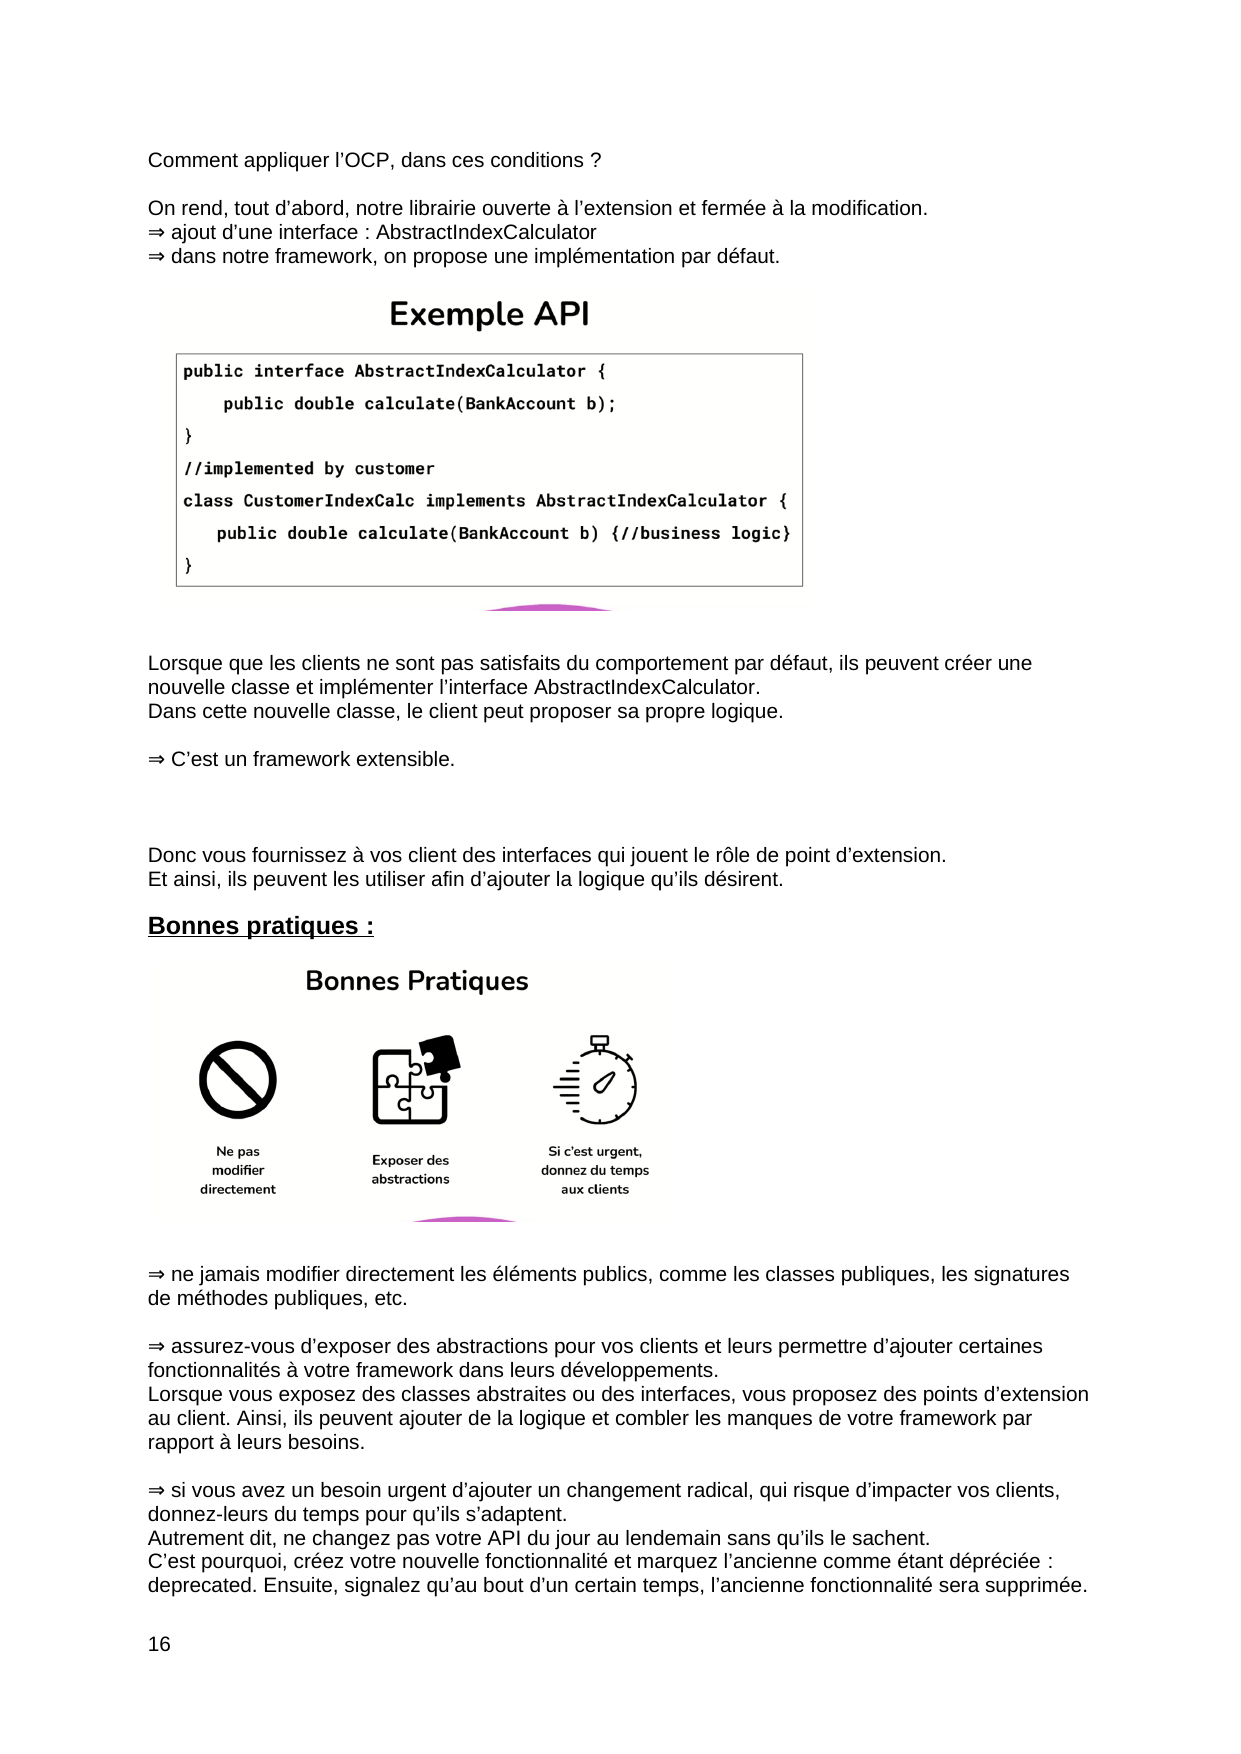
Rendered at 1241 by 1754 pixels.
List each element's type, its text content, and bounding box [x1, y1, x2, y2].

picture [164, 291, 813, 611]
text ⇒ dans notre framework, on propose une implémentation par défaut. [148, 243, 1093, 267]
subtitle Bonnes pratiques : [148, 911, 1093, 940]
text Lorsque vous exposez des classes abstraites ou des interfaces, vous proposez des points d’extension au client. Ainsi, ils peuvent ajouter de la logique et combler les manques de votre framework par rapport à leurs besoins. [148, 1382, 1093, 1453]
text ⇒ si vous avez un besoin urgent d’ajouter un changement radical, qui risque d’impacter vos clients, donnez-leurs du temps pour qu’ils s’adaptent. [148, 1477, 1093, 1525]
text On rend, tout d’abord, notre librairie ouverte à l’extension et fermée à la modification. [148, 196, 1093, 219]
text Et ainsi, ils peuvent les utiliser afin d’ajouter la logique qu’ils désirent. [148, 866, 1093, 890]
text ⇒ assurez-vous d’exposer des abstractions pour vos clients et leurs permettre d’ajouter certaines fonctionnalités à votre framework dans leurs développements. [148, 1334, 1093, 1382]
text Dans cette nouvelle classe, le client peut proposer sa propre logique. [148, 699, 1093, 723]
text ⇒ C’est un framework extensible. [148, 747, 1093, 771]
text ⇒ ajout d’une interface : AbstractIndexCalculator [148, 219, 1093, 243]
text C’est pourquoi, créez votre nouvelle fonctionnalité et marquez l’ancienne comme étant dépréciée : deprecated. Ensuite, signalez qu’au bout d’un certain temps, l’ancienne fonctionnalité sera supprimée. [148, 1549, 1093, 1597]
text Autrement dit, ne changez pas votre API du jour au lendemain sans qu’ils le sachent. [148, 1525, 1093, 1549]
text Comment appliquer l’OCP, dans ces conditions ? [148, 148, 1093, 172]
text ⇒ ne jamais modifier directement les éléments publics, comme les classes publiques, les signatures de méthodes publiques, etc. [148, 1262, 1093, 1310]
picture [153, 963, 679, 1222]
text Donc vous fournissez à vos client des interfaces qui jouent le rôle de point d’extension. [148, 842, 1093, 866]
text Lorsque que les clients ne sont pas satisfaits du comportement par défaut, ils peuvent créer une nouvelle classe et implémenter l’interface AbstractIndexCalculator. [148, 651, 1093, 699]
